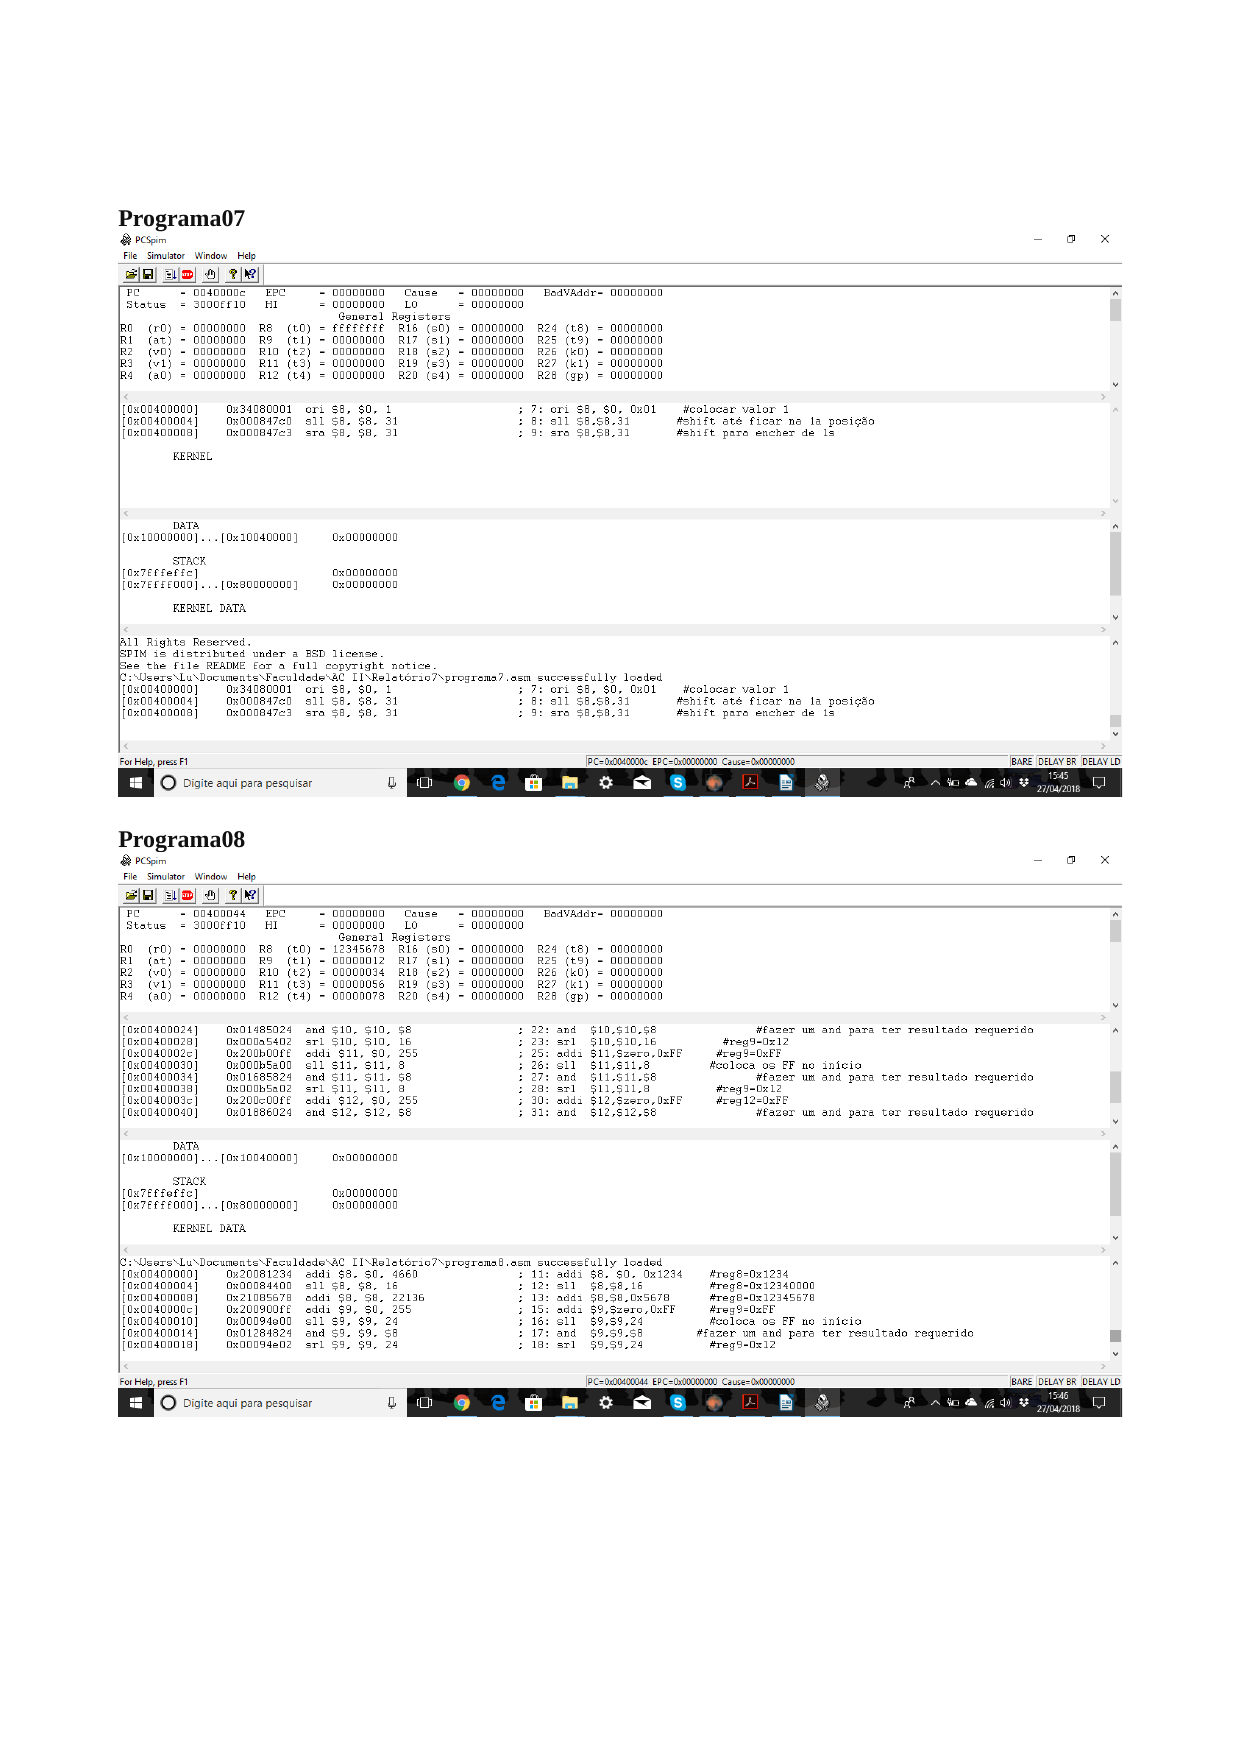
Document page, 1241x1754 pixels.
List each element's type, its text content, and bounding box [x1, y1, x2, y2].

text Programa07 [118, 204, 1122, 232]
picture [118, 852, 1123, 1417]
text Programa08 [118, 825, 1122, 852]
picture [118, 232, 1123, 797]
